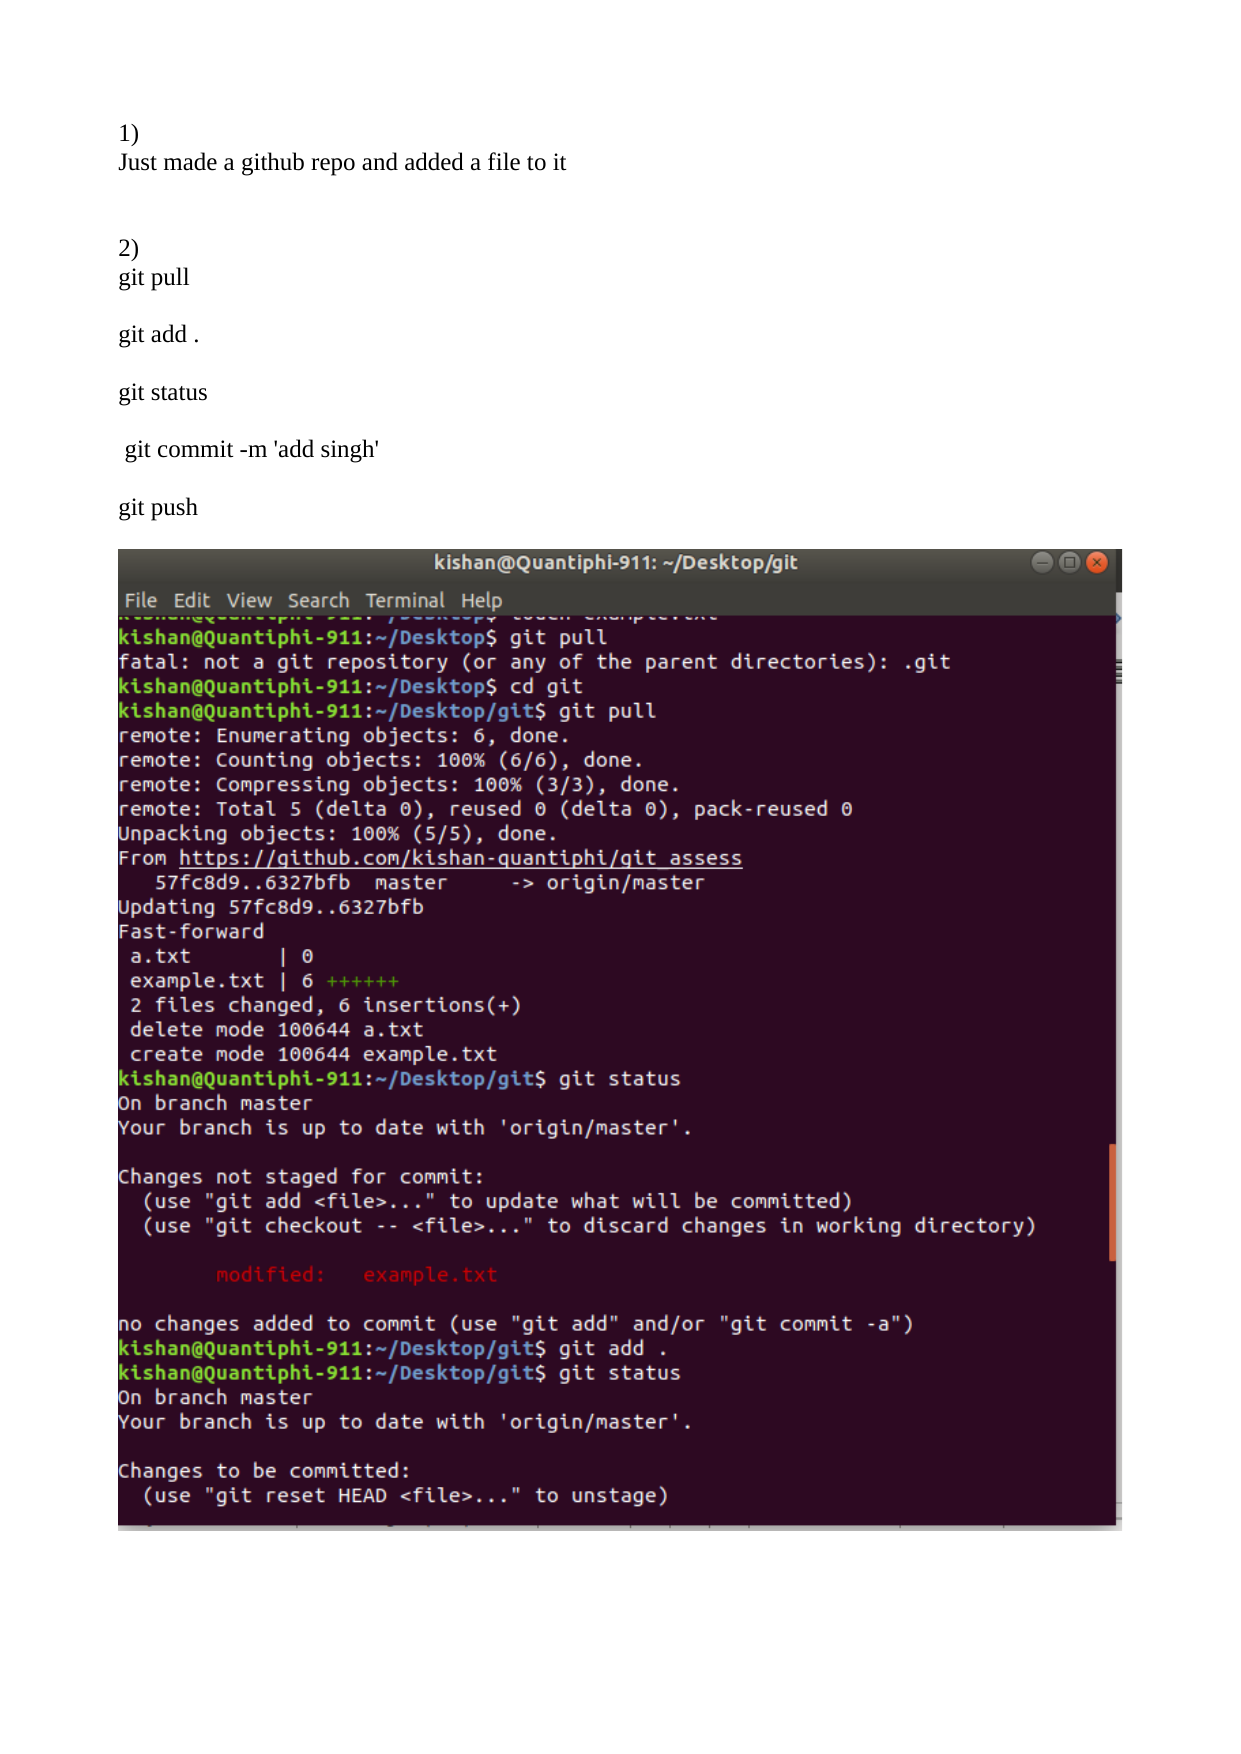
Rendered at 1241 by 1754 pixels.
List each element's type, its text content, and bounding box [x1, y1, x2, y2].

text Just made a github repo and added a file to it [118, 147, 1122, 176]
text 1) [118, 118, 1122, 147]
picture [118, 549, 1123, 1531]
text git status [118, 377, 1122, 406]
text git commit -m 'add singh' [118, 434, 1122, 463]
text git push [118, 492, 1122, 521]
text 2) [118, 233, 1122, 262]
text git pull [118, 262, 1122, 291]
text git add . [118, 319, 1122, 348]
